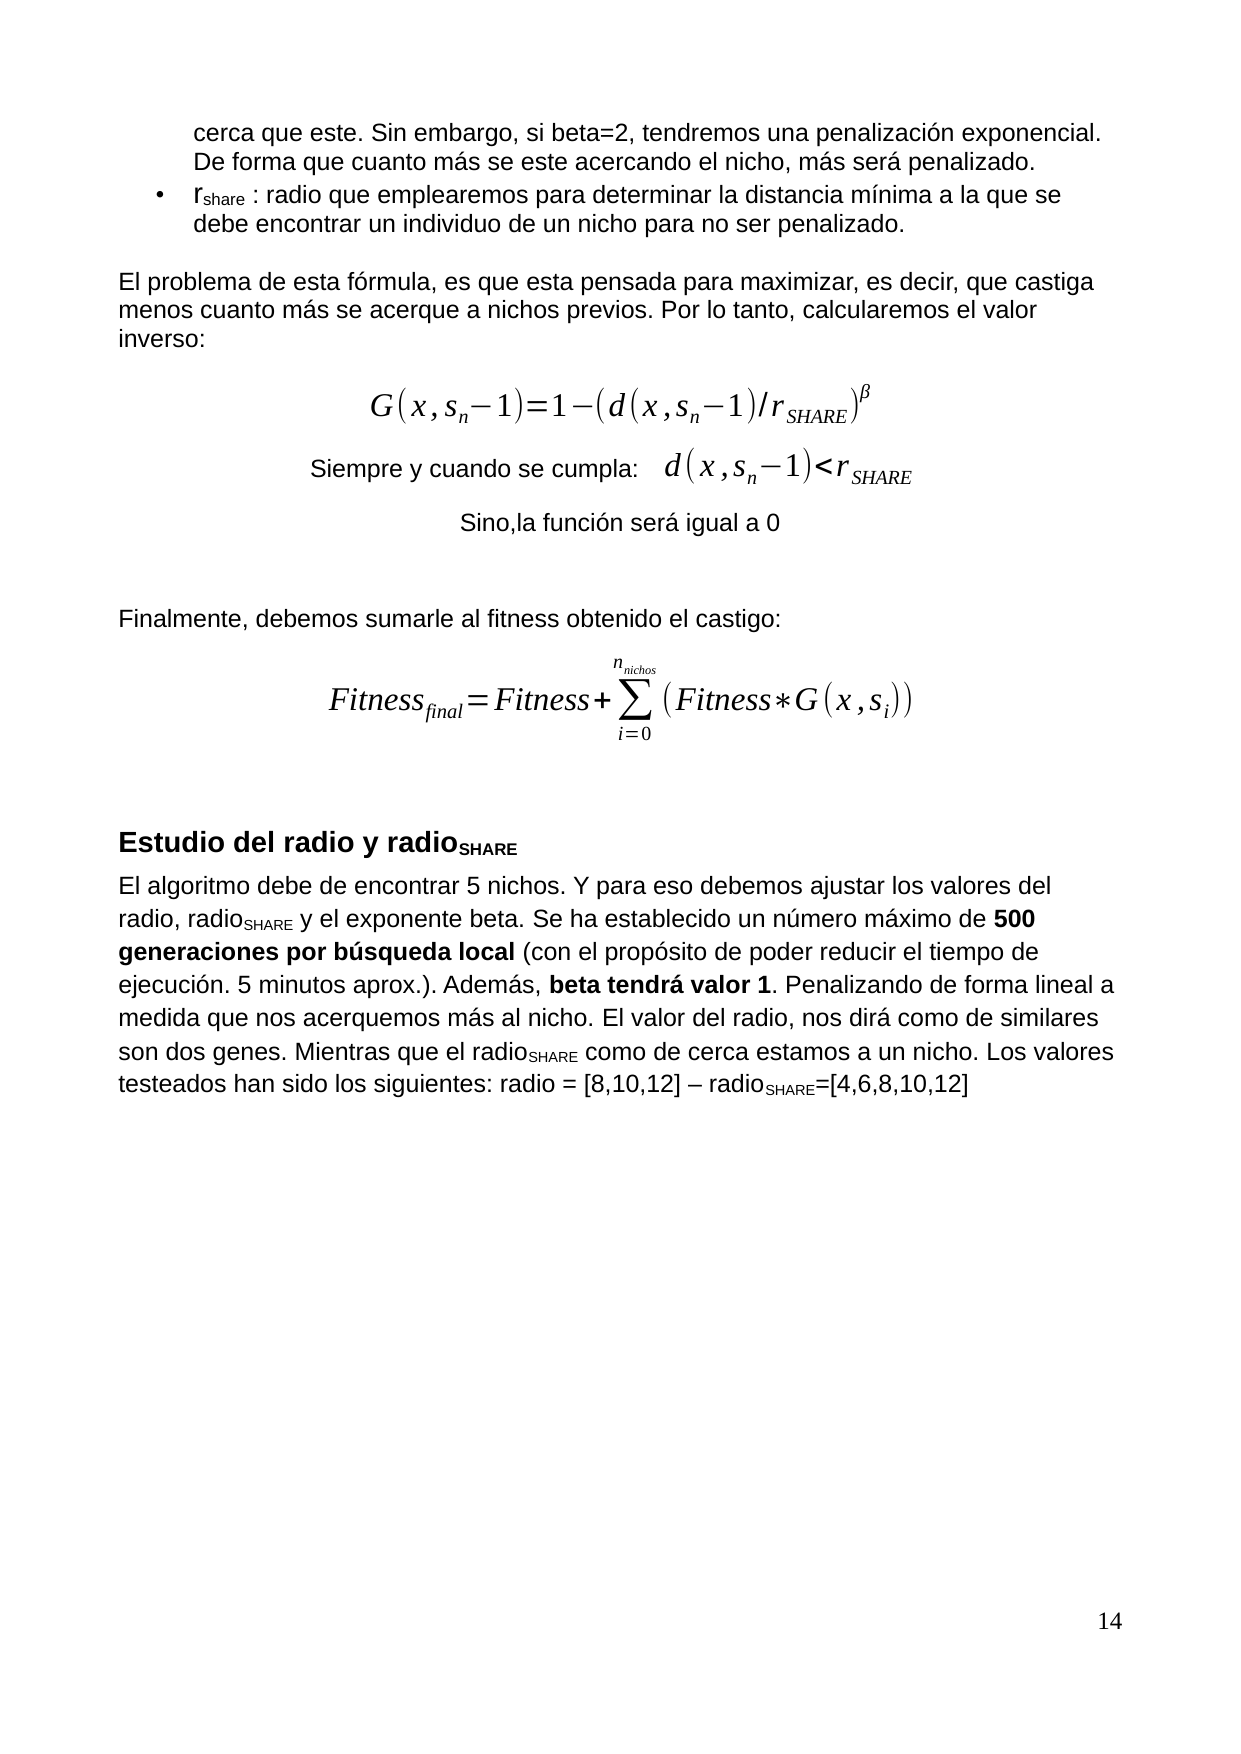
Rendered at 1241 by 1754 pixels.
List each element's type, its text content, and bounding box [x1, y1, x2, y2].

text Finalmente, debemos sumarle al fitness obtenido el castigo: [118, 603, 1122, 632]
text El problema de esta fórmula, es que esta pensada para maximizar, es decir, que castiga menos cuanto más se acerque a nichos previos. Por lo tanto, calcularemos el valor inverso: [118, 267, 1122, 353]
text Sino,la función será igual a 0 [118, 508, 1122, 537]
text El algoritmo debe de encontrar 5 nichos. Y para eso debemos ajustar los valores del radio, radioSHARE y el exponente beta. Se ha establecido un número máximo de 500 generaciones por búsqueda local (con el propósito de poder reducir el tiempo de ejecución. 5 minutos aprox.). Además, beta tendrá valor 1. Penalizando de forma lineal a medida que nos acerquemos más al nicho. El valor del radio, nos dirá como de similares son dos genes. Mientras que el radioSHARE como de cerca estamos a un nicho. Los valores testeados han sido los siguientes: radio = [8,10,12] – radioSHARE=[4,6,8,10,12] [118, 871, 1122, 1098]
text Siempre y cuando se cumpla: [118, 447, 1122, 489]
list rshare : radio que emplearemos para determinar la distancia mínima a la que se debe encontrar un individuo de un nicho para no ser penalizado. [156, 176, 1122, 238]
subtitle Estudio del radio y radioSHARE [118, 825, 1122, 859]
list cerca que este. Sin embargo, si beta=2, tendremos una penalización exponencial. De forma que cuanto más se este acercando el nicho, más será penalizado. [156, 118, 1122, 176]
